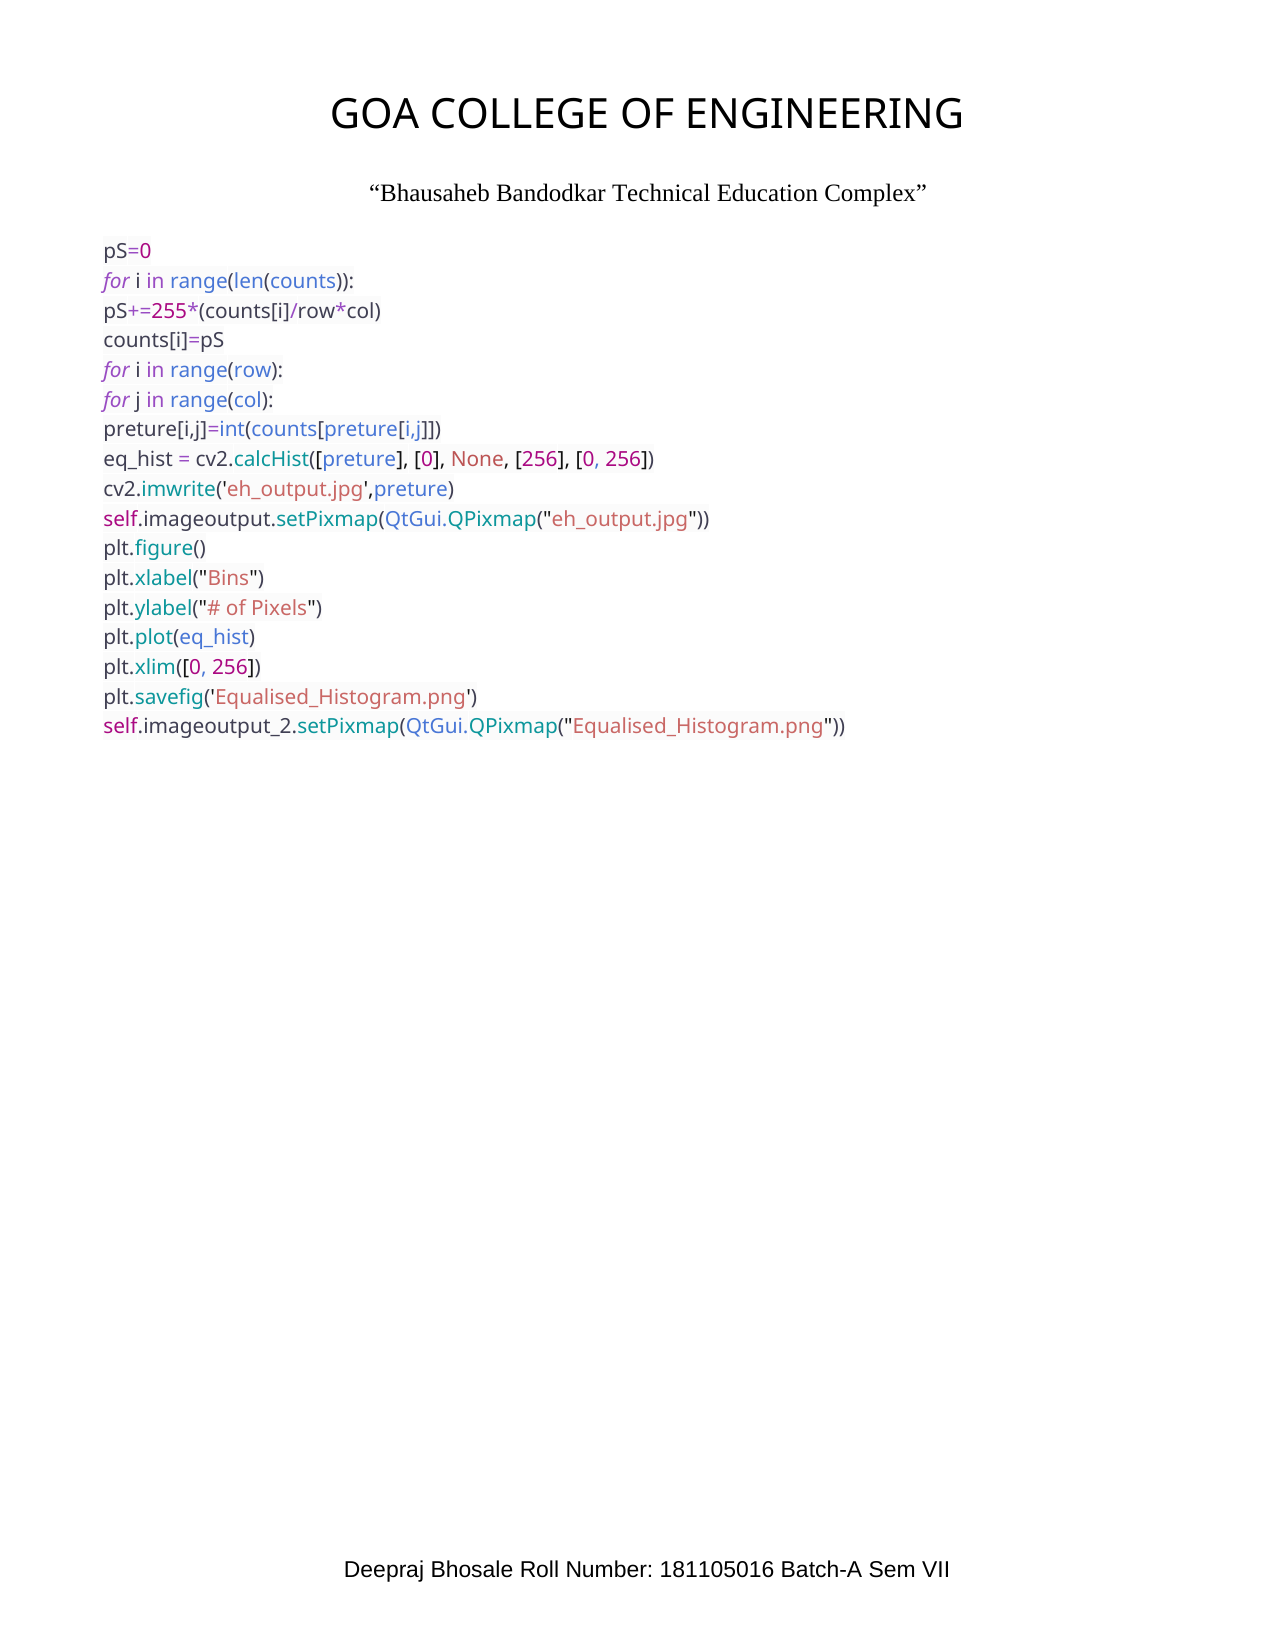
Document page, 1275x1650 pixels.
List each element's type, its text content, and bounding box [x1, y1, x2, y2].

text plt.xlabel("Bins") [103, 562, 1191, 591]
text plt.ylabel("# of Pixels") [103, 591, 1191, 621]
text pS+=255*(counts[i]/row*col) [103, 294, 1191, 324]
text counts[i]=pS [103, 324, 1191, 354]
text eq_hist = cv2.calcHist([preture], [0], None, [256], [0, 256]) [103, 443, 1191, 473]
text for i in range(row): [103, 354, 1191, 384]
text plt.figure() [103, 532, 1191, 562]
text self.imageoutput_2.setPixmap(QtGui.QPixmap("Equalised_Histogram.png")) [103, 710, 1191, 740]
text preture[i,j]=int(counts[preture[i,j]]) [103, 413, 1191, 443]
text cv2.imwrite('eh_output.jpg',preture) [103, 473, 1191, 502]
text plt.savefig('Equalised_Histogram.png') [103, 681, 1191, 710]
text for i in range(len(counts)): [103, 265, 1191, 294]
text for j in range(col): [103, 384, 1191, 413]
text pS=0 [103, 235, 1191, 265]
text plt.xlim([0, 256]) [103, 651, 1191, 681]
text plt.plot(eq_hist) [103, 621, 1191, 651]
text self.imageoutput.setPixmap(QtGui.QPixmap("eh_output.jpg")) [103, 502, 1191, 532]
